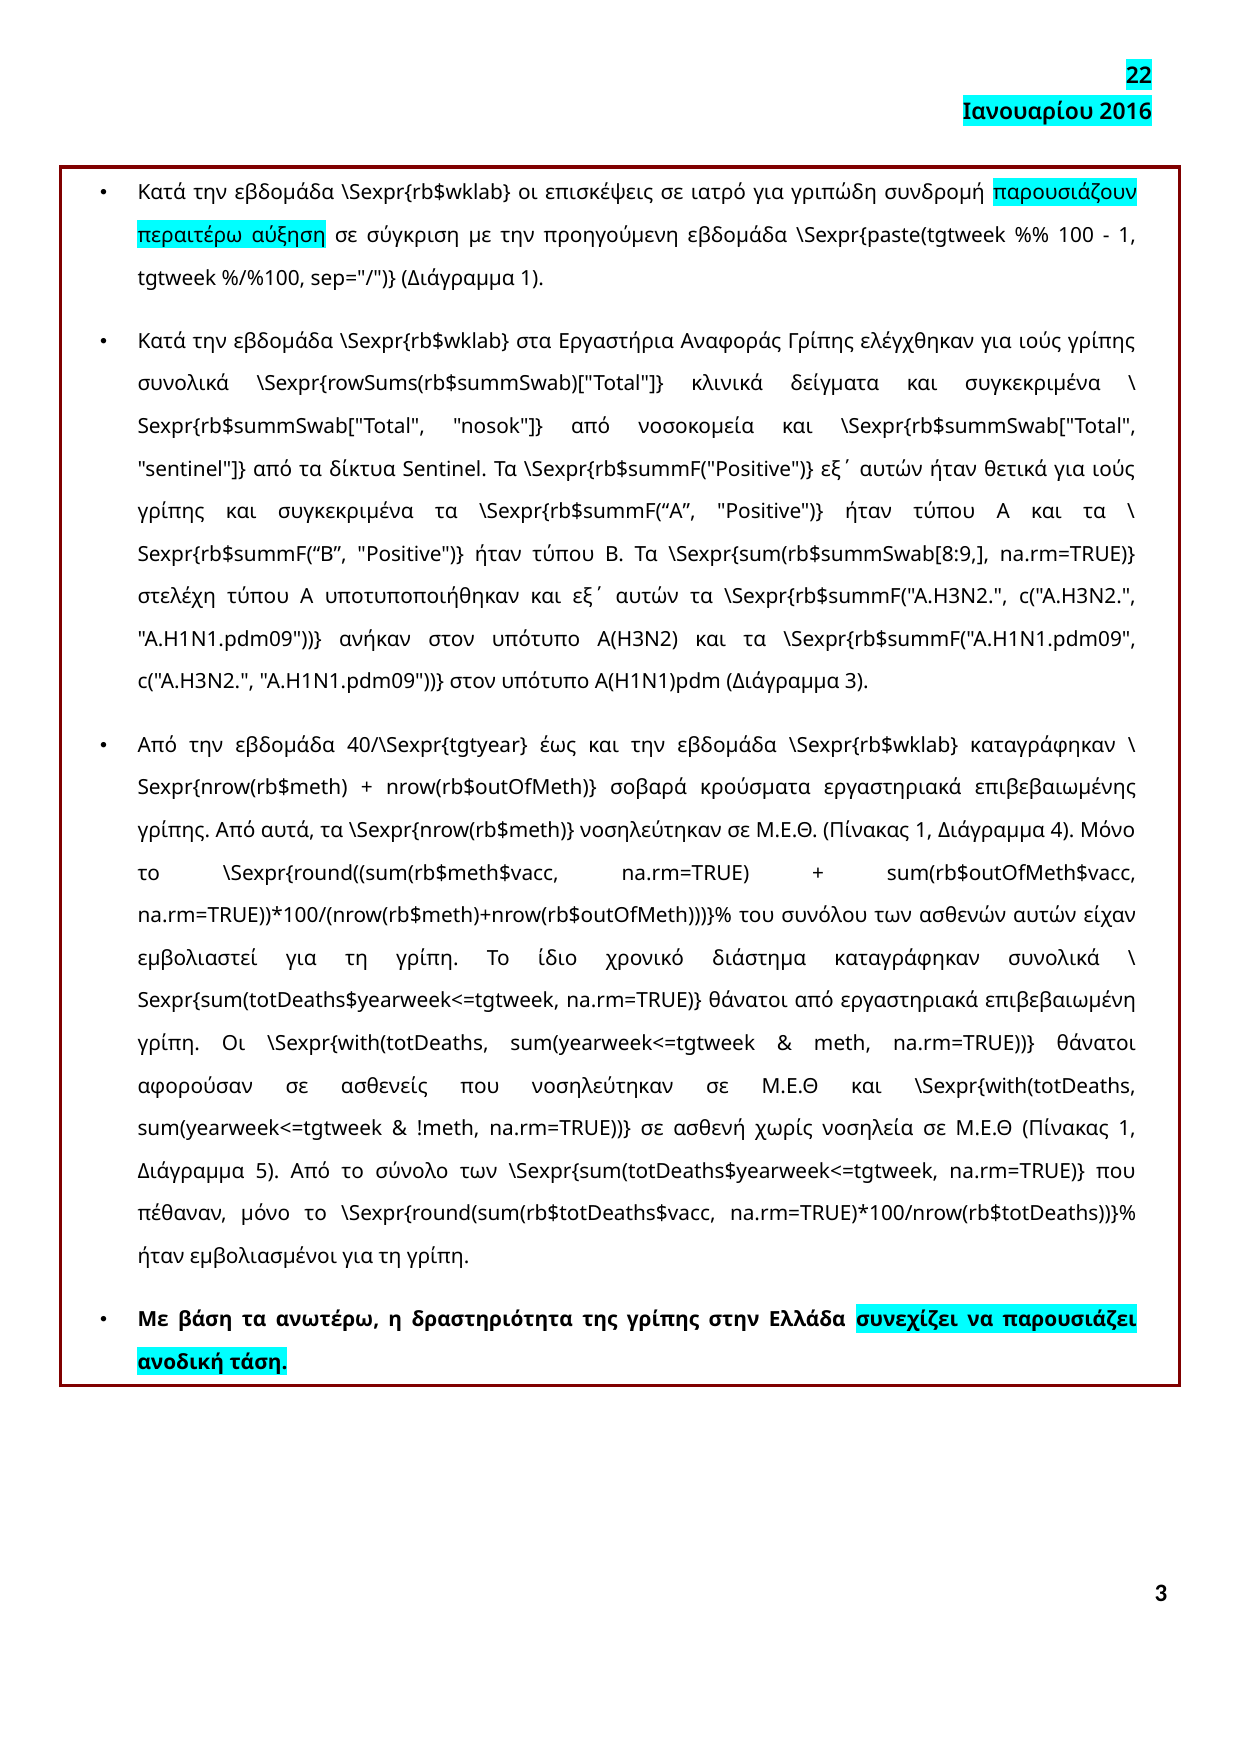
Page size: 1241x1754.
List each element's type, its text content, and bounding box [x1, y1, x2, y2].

list Με βάση τα ανωτέρω, η δραστηριότητα της γρίπης στην Ελλάδα συνεχίζει να παρουσιάζει ανοδική τάση. [100, 1304, 1137, 1375]
list Κατά την εβδομάδα \Sexpr{rb$wklab} οι επισκέψεις σε ιατρό για γριπώδη συνδρομή παρουσιάζουν περαιτέρω αύξηση σε σύγκριση με την προηγούμενη εβδομάδα \Sexpr{paste(tgtweek %% 100 - 1, tgtweek %/%100, sep="/")} (Διάγραμμα 1). [100, 177, 1137, 291]
list Από την εβδομάδα 40/\Sexpr{tgtyear} έως και την εβδομάδα \Sexpr{rb$wklab} καταγράφηκαν \Sexpr{nrow(rb$meth) + nrow(rb$outOfMeth)} σοβαρά κρούσματα εργαστηριακά επιβεβαιωμένης γρίπης. Από αυτά, τα \Sexpr{nrow(rb$meth)} νοσηλεύτηκαν σε Μ.Ε.Θ. (Πίνακας 1, Διάγραμμα 4). Μόνο τo \Sexpr{round((sum(rb$meth$vacc, na.rm=TRUE) + sum(rb$outOfMeth$vacc, na.rm=TRUE))*100/(nrow(rb$meth)+nrow(rb$outOfMeth)))}% του συνόλου των ασθενών αυτών είχαν εμβολιαστεί για τη γρίπη. Το ίδιο χρονικό διάστημα καταγράφηκαν συνολικά \Sexpr{sum(totDeaths$yearweek<=tgtweek, na.rm=TRUE)} θάνατοι από εργαστηριακά επιβεβαιωμένη γρίπη. Οι \Sexpr{with(totDeaths, sum(yearweek<=tgtweek & meth, na.rm=TRUE))} θάνατοι αφορούσαν σε ασθενείς που νοσηλεύτηκαν σε Μ.Ε.Θ και \Sexpr{with(totDeaths, sum(yearweek<=tgtweek & !meth, na.rm=TRUE))} σε ασθενή χωρίς νοσηλεία σε Μ.Ε.Θ (Πίνακας 1, Διάγραμμα 5). Από το σύνολο των \Sexpr{sum(totDeaths$yearweek<=tgtweek, na.rm=TRUE)} που πέθαναν, μόνο το \Sexpr{round(sum(rb$totDeaths$vacc, na.rm=TRUE)*100/nrow(rb$totDeaths))}% ήταν εμβολιασμένοι για τη γρίπη. [100, 730, 1137, 1269]
list Κατά την εβδομάδα \Sexpr{rb$wklab} στα Εργαστήρια Αναφοράς Γρίπης ελέγχθηκαν για ιούς γρίπης συνολικά \Sexpr{rowSums(rb$summSwab)["Total"]} κλινικά δείγματα και συγκεκριμένα \Sexpr{rb$summSwab["Total", "nosok"]} από νοσοκομεία και \Sexpr{rb$summSwab["Total", "sentinel"]} από τα δίκτυα Sentinel. Τα \Sexpr{rb$summF("Positive")} εξ΄ αυτών ήταν θετικά για ιούς γρίπης και συγκεκριμένα τα \Sexpr{rb$summF(“Α”, "Positive")} ήταν τύπου Α και τα \Sexpr{rb$summF(“Β”, "Positive")} ήταν τύπου Β. Τα \Sexpr{sum(rb$summSwab[8:9,], na.rm=TRUE)} στελέχη τύπου Α υποτυποποιήθηκαν και εξ΄ αυτών τα \Sexpr{rb$summF("A.H3N2.", c("A.H3N2.", "A.H1N1.pdm09"))} ανήκαν στον υπότυπο Α(Η3Ν2) και τα \Sexpr{rb$summF("A.H1N1.pdm09", c("A.H3N2.", "A.H1N1.pdm09"))} στον υπότυπο Α(Η1Ν1)pdm (Διάγραμμα 3). [100, 326, 1137, 695]
